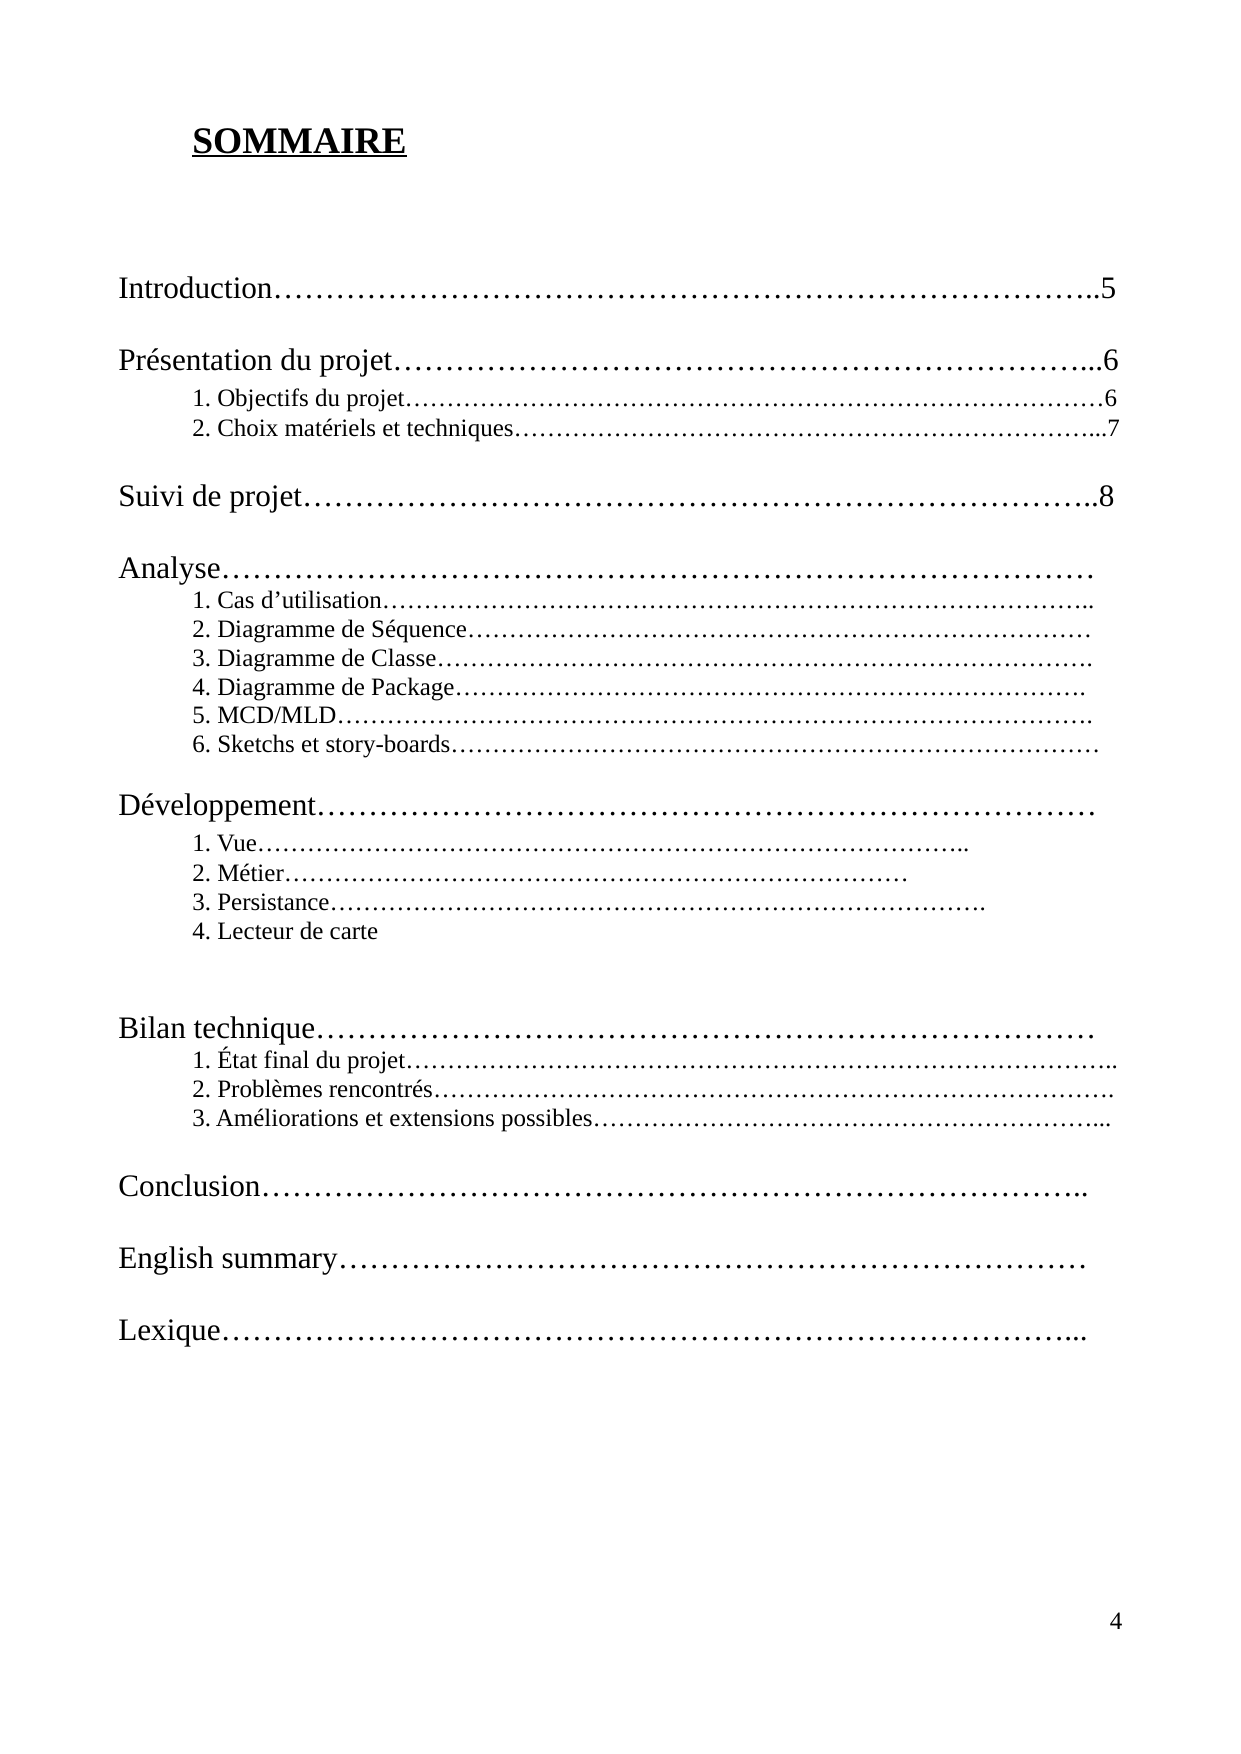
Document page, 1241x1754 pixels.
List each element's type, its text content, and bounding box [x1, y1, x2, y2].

text 2. Problèmes rencontrés………………………………………………………………………. [118, 1074, 1122, 1103]
text 4. Lecteur de carte [118, 916, 1122, 945]
text 3. Améliorations et extensions possibles……………………………………………………... [118, 1103, 1122, 1132]
text Analyse………………………………………………………………………… [118, 549, 1122, 585]
text 2. Choix matériels et techniques……………………………………………………………...7 [118, 413, 1122, 442]
text 1. Objectifs du projet…………………………………………………………………………6 [118, 377, 1122, 413]
text 3. Persistance……………………………………………………………………. [118, 887, 1122, 916]
text Présentation du projet…………………………………………………………...6 [118, 341, 1122, 377]
text 5. MCD/MLD………………………………………………………………………………. [118, 700, 1122, 729]
text 1. État final du projet………………………………………………………………………….. [118, 1045, 1122, 1074]
text Bilan technique………………………………………………………………… [118, 1009, 1122, 1045]
text Conclusion…………………………………………………………………….. [118, 1167, 1122, 1203]
text SOMMAIRE [118, 118, 1122, 161]
text 3. Diagramme de Classe……………………………………………………………………. [118, 643, 1122, 672]
text 1. Cas d’utilisation………………………………………………………………………….. [118, 585, 1122, 614]
text Introduction……………………………………………………………………..5 [118, 269, 1122, 305]
text 1. Vue………………………………………………………………………….. [118, 822, 1122, 858]
text Lexique………………………………………………………………………... [118, 1311, 1122, 1347]
text English summary……………………………………………………………… [118, 1239, 1122, 1275]
text Suivi de projet…………………………………………………………………..8 [118, 477, 1122, 513]
text 2. Métier………………………………………………………………… [118, 858, 1122, 887]
text Développement………………………………………………………………… [118, 787, 1122, 822]
text 2. Diagramme de Séquence………………………………………………………………… [118, 614, 1122, 643]
text 6. Sketchs et story-boards…………………………………………………………………… [118, 729, 1122, 758]
text 4. Diagramme de Package…………………………………………………………………. [118, 672, 1122, 700]
